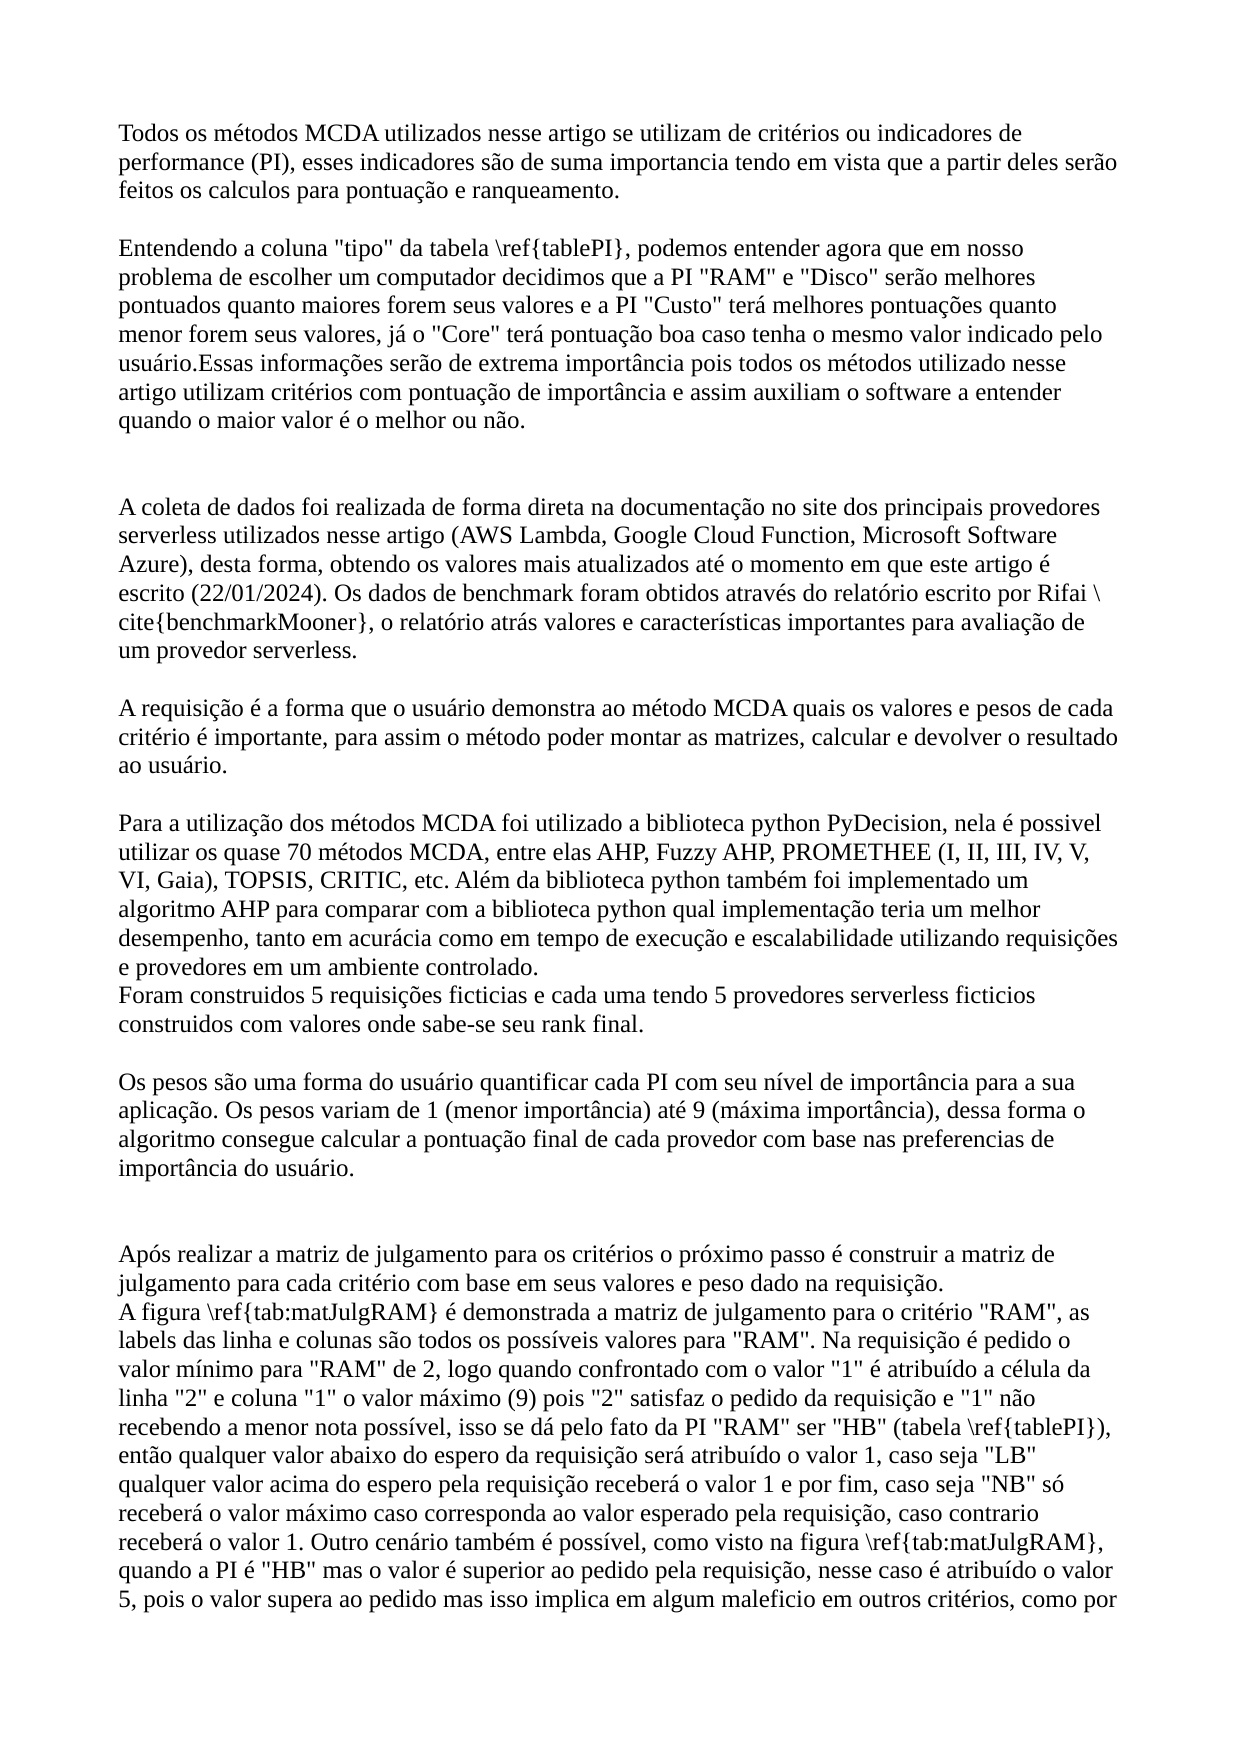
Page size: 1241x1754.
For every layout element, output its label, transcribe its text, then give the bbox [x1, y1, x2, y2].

text Os pesos são uma forma do usuário quantificar cada PI com seu nível de importância para a sua aplicação. Os pesos variam de 1 (menor importância) até 9 (máxima importância), dessa forma o algoritmo consegue calcular a pontuação final de cada provedor com base nas preferencias de importância do usuário. [118, 1067, 1122, 1182]
text A requisição é a forma que o usuário demonstra ao método MCDA quais os valores e pesos de cada critério é importante, para assim o método poder montar as matrizes, calcular e devolver o resultado ao usuário. [118, 693, 1122, 779]
text A coleta de dados foi realizada de forma direta na documentação no site dos principais provedores serverless utilizados nesse artigo (AWS Lambda, Google Cloud Function, Microsoft Software Azure), desta forma, obtendo os valores mais atualizados até o momento em que este artigo é escrito (22/01/2024). Os dados de benchmark foram obtidos através do relatório escrito por Rifai \cite{benchmarkMooner}, o relatório atrás valores e características importantes para avaliação de um provedor serverless. [118, 492, 1122, 664]
text Para a utilização dos métodos MCDA foi utilizado a biblioteca python PyDecision, nela é possivel utilizar os quase 70 métodos MCDA, entre elas AHP, Fuzzy AHP, PROMETHEE (I, II, III, IV, V, VI, Gaia), TOPSIS, CRITIC, etc. Além da biblioteca python também foi implementado um algoritmo AHP para comparar com a biblioteca python qual implementação teria um melhor desempenho, tanto em acurácia como em tempo de execução e escalabilidade utilizando requisições e provedores em um ambiente controlado. [118, 808, 1122, 981]
text A figura \ref{tab:matJulgRAM} é demonstrada a matriz de julgamento para o critério "RAM", as labels das linha e colunas são todos os possíveis valores para "RAM". Na requisição é pedido o valor mínimo para "RAM" de 2, logo quando confrontado com o valor "1" é atribuído a célula da linha "2" e coluna "1" o valor máximo (9) pois "2" satisfaz o pedido da requisição e "1" não recebendo a menor nota possível, isso se dá pelo fato da PI "RAM" ser "HB" (tabela \ref{tablePI}), então qualquer valor abaixo do espero da requisição será atribuído o valor 1, caso seja "LB" qualquer valor acima do espero pela requisição receberá o valor 1 e por fim, caso seja "NB" só receberá o valor máximo caso corresponda ao valor esperado pela requisição, caso contrario receberá o valor 1. Outro cenário também é possível, como visto na figura \ref{tab:matJulgRAM}, quando a PI é "HB" mas o valor é superior ao pedido pela requisição, nesse caso é atribuído o valor 5, pois o valor supera ao pedido mas isso implica em algum maleficio em outros critérios, como por [118, 1297, 1122, 1613]
text Entendendo a coluna "tipo" da tabela \ref{tablePI}, podemos entender agora que em nosso problema de escolher um computador decidimos que a PI "RAM" e "Disco" serão melhores pontuados quanto maiores forem seus valores e a PI "Custo" terá melhores pontuações quanto menor forem seus valores, já o "Core" terá pontuação boa caso tenha o mesmo valor indicado pelo usuário.Essas informações serão de extrema importância pois todos os métodos utilizado nesse artigo utilizam critérios com pontuação de importância e assim auxiliam o software a entender quando o maior valor é o melhor ou não. [118, 233, 1122, 434]
text Após realizar a matriz de julgamento para os critérios o próximo passo é construir a matriz de julgamento para cada critério com base em seus valores e peso dado na requisição. [118, 1239, 1122, 1297]
text Foram construidos 5 requisições ficticias e cada uma tendo 5 provedores serverless ficticios construidos com valores onde sabe-se seu rank final. [118, 981, 1122, 1038]
text Todos os métodos MCDA utilizados nesse artigo se utilizam de critérios ou indicadores de performance (PI), esses indicadores são de suma importancia tendo em vista que a partir deles serão feitos os calculos para pontuação e ranqueamento. [118, 118, 1122, 204]
